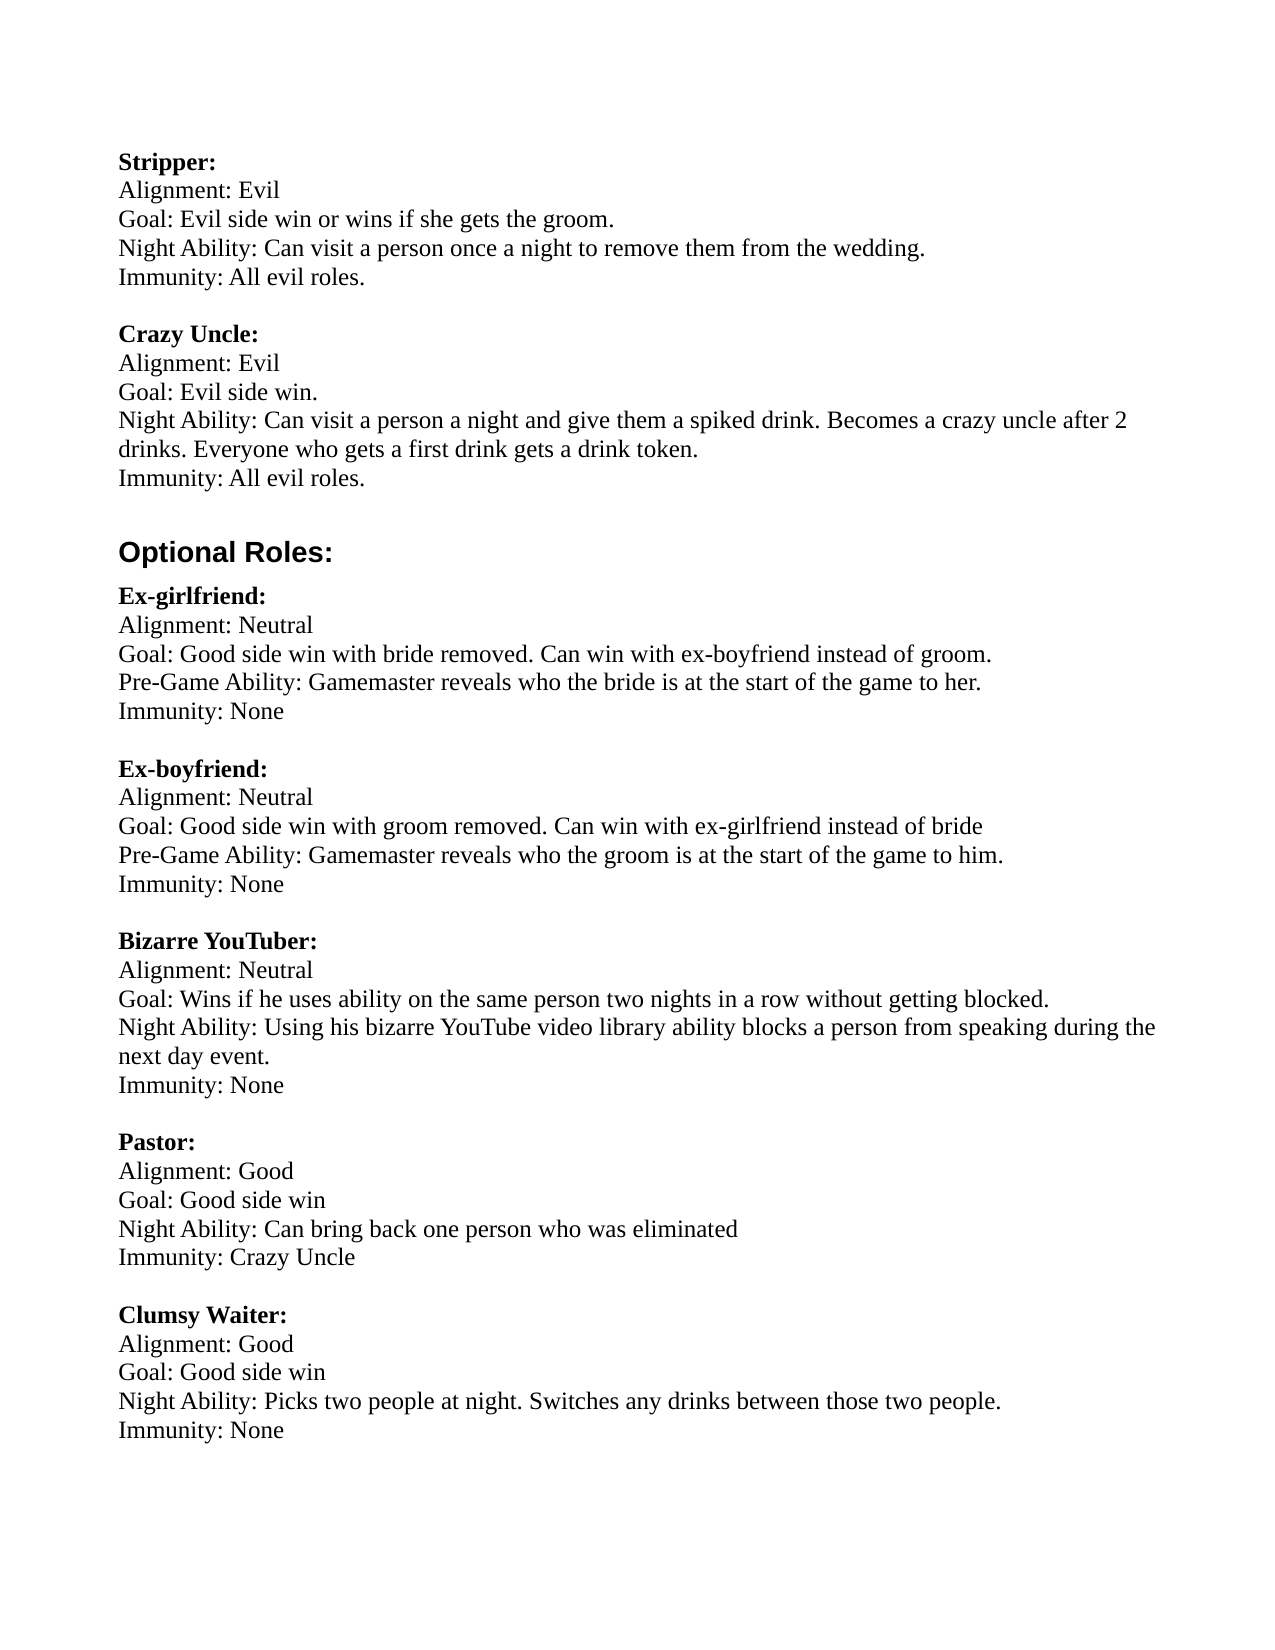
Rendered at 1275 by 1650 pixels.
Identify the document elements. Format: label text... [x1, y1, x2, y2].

text Night Ability: Can bring back one person who was eliminated [118, 1214, 1157, 1242]
text Goal: Wins if he uses ability on the same person two nights in a row without getting blocked. [118, 984, 1157, 1012]
text Immunity: All evil roles. [118, 463, 1157, 492]
text Goal: Evil side win. [118, 377, 1157, 406]
text Alignment: Evil [118, 176, 1157, 204]
text Alignment: Good [118, 1329, 1157, 1357]
text Night Ability: Can visit a person a night and give them a spiked drink. Becomes a crazy uncle after 2 drinks. Everyone who gets a first drink gets a drink token. [118, 406, 1157, 463]
text Pastor: [118, 1127, 1157, 1156]
text Goal: Evil side win or wins if she gets the groom. [118, 204, 1157, 233]
text Ex-girlfriend: [118, 581, 1157, 610]
text Pre-Game Ability: Gamemaster reveals who the groom is at the start of the game to him. [118, 840, 1157, 869]
subtitle Optional Roles: [118, 535, 1157, 569]
text Night Ability: Can visit a person once a night to remove them from the wedding. [118, 233, 1157, 262]
text Stripper: [118, 147, 1157, 176]
text Goal: Good side win with groom removed. Can win with ex-girlfriend instead of bride [118, 811, 1157, 840]
text Bizarre YouTuber: [118, 926, 1157, 955]
text Clumsy Waiter: [118, 1300, 1157, 1329]
text Alignment: Neutral [118, 782, 1157, 811]
text Alignment: Neutral [118, 955, 1157, 984]
text Immunity: Crazy Uncle [118, 1242, 1157, 1271]
text Immunity: All evil roles. [118, 262, 1157, 291]
text Alignment: Good [118, 1156, 1157, 1185]
text Pre-Game Ability: Gamemaster reveals who the bride is at the start of the game to her. [118, 667, 1157, 696]
text Goal: Good side win [118, 1185, 1157, 1214]
text Immunity: None [118, 1415, 1157, 1444]
text Immunity: None [118, 696, 1157, 725]
text Goal: Good side win with bride removed. Can win with ex-boyfriend instead of groom. [118, 639, 1157, 667]
text Night Ability: Using his bizarre YouTube video library ability blocks a person from speaking during the next day event. [118, 1012, 1157, 1070]
text Night Ability: Picks two people at night. Switches any drinks between those two people. [118, 1386, 1157, 1415]
text Immunity: None [118, 1070, 1157, 1099]
text Crazy Uncle: [118, 319, 1157, 348]
text Ex-boyfriend: [118, 754, 1157, 782]
text Alignment: Evil [118, 348, 1157, 377]
text Immunity: None [118, 869, 1157, 897]
text Goal: Good side win [118, 1357, 1157, 1386]
text Alignment: Neutral [118, 610, 1157, 639]
